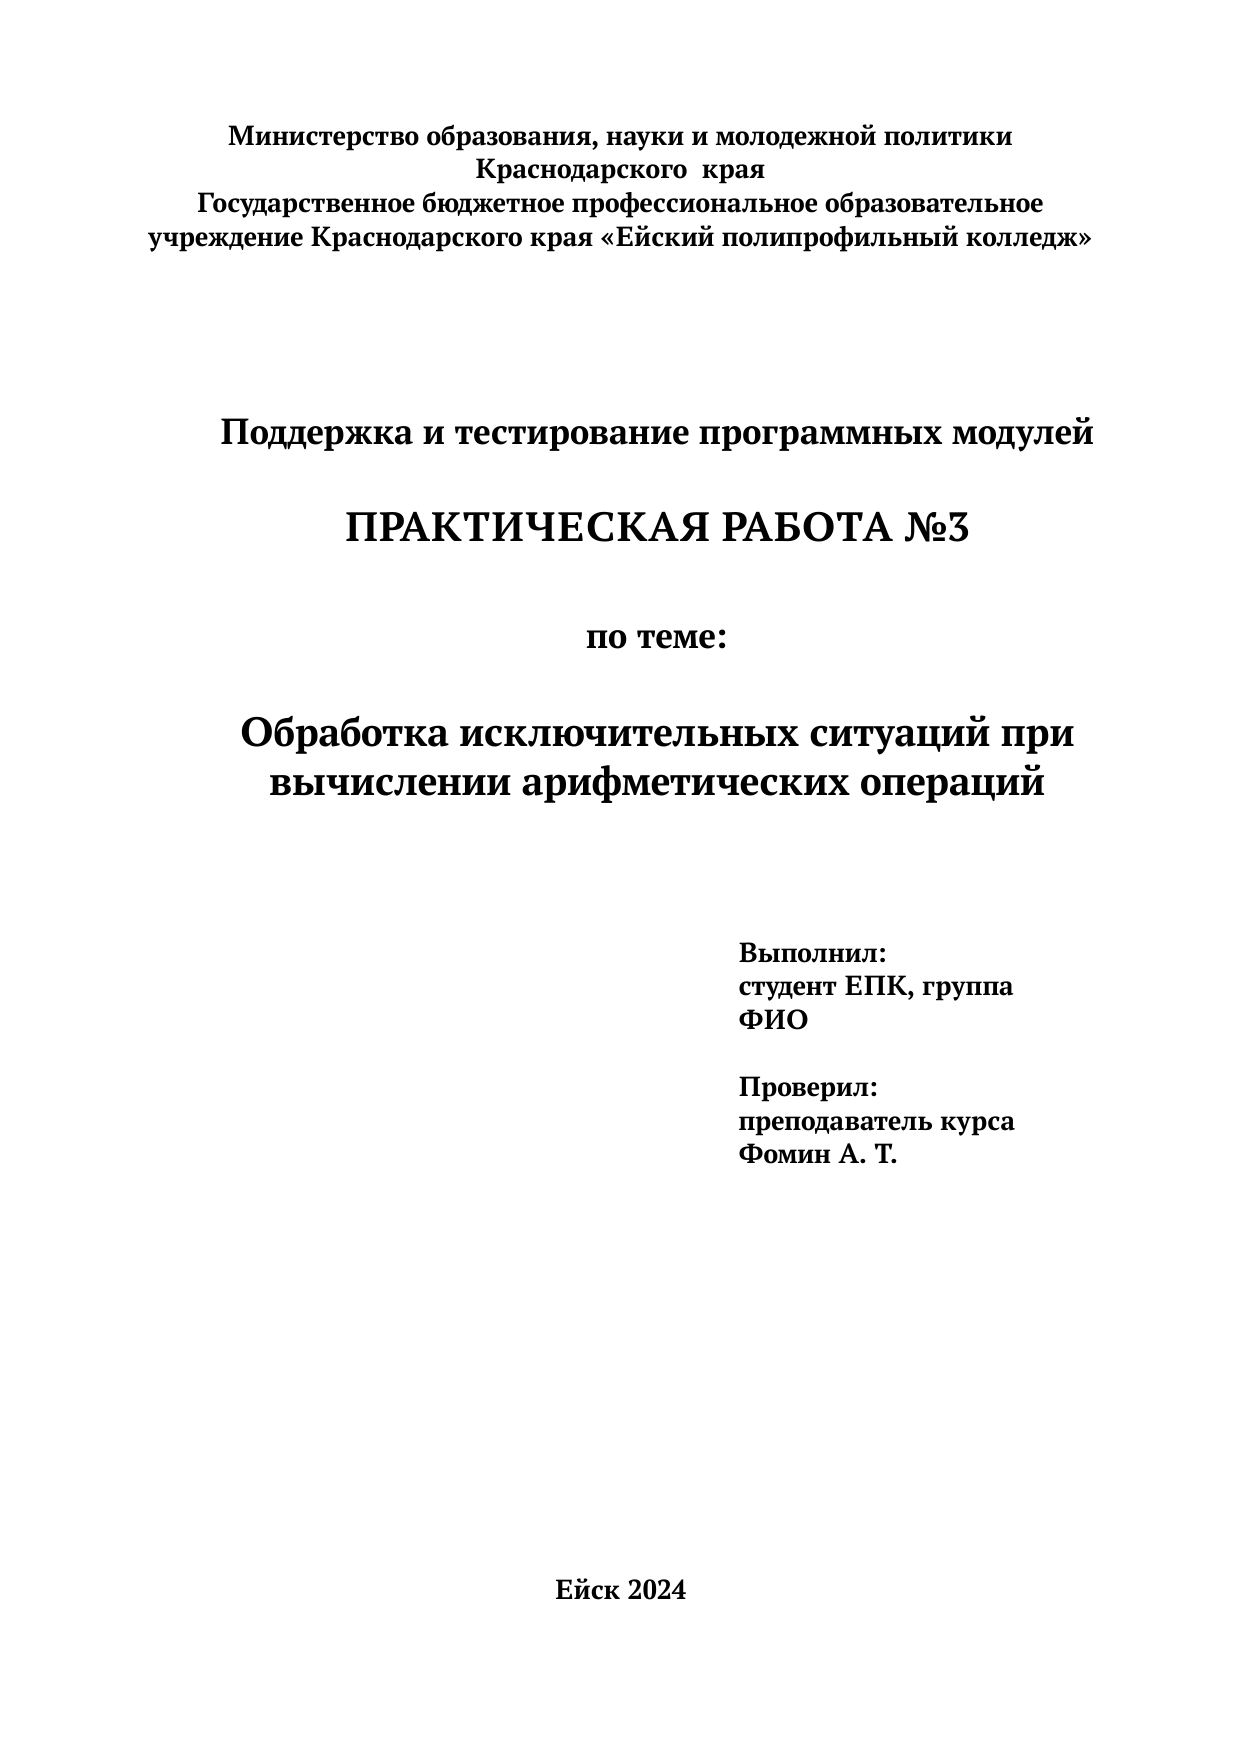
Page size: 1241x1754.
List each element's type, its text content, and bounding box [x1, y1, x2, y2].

text студент ЕПК, группа [738, 968, 1122, 1002]
text Обработка исключительных ситуаций при вычислении арифметических операций [192, 705, 1122, 805]
text Государственное бюджетное профессиональное образовательное учреждение Краснодарского края «Ейский полипрофильный колледж» [118, 185, 1122, 252]
text Ейск 2024 [118, 1572, 1122, 1606]
text ПРАКТИЧЕСКАЯ РАБОТА №3 [192, 501, 1122, 551]
text Выполнил: [738, 935, 1122, 968]
text Краснодарского края [118, 152, 1122, 185]
text Поддержка и тестирование программных модулей [192, 408, 1122, 452]
text Министерство образования, науки и молодежной политики [118, 118, 1122, 152]
text Фомин А. Т. [738, 1136, 1122, 1170]
text Проверил: [738, 1069, 1122, 1103]
text ФИО [738, 1002, 1122, 1036]
text преподаватель курса [738, 1103, 1122, 1136]
text по теме: [192, 613, 1122, 657]
